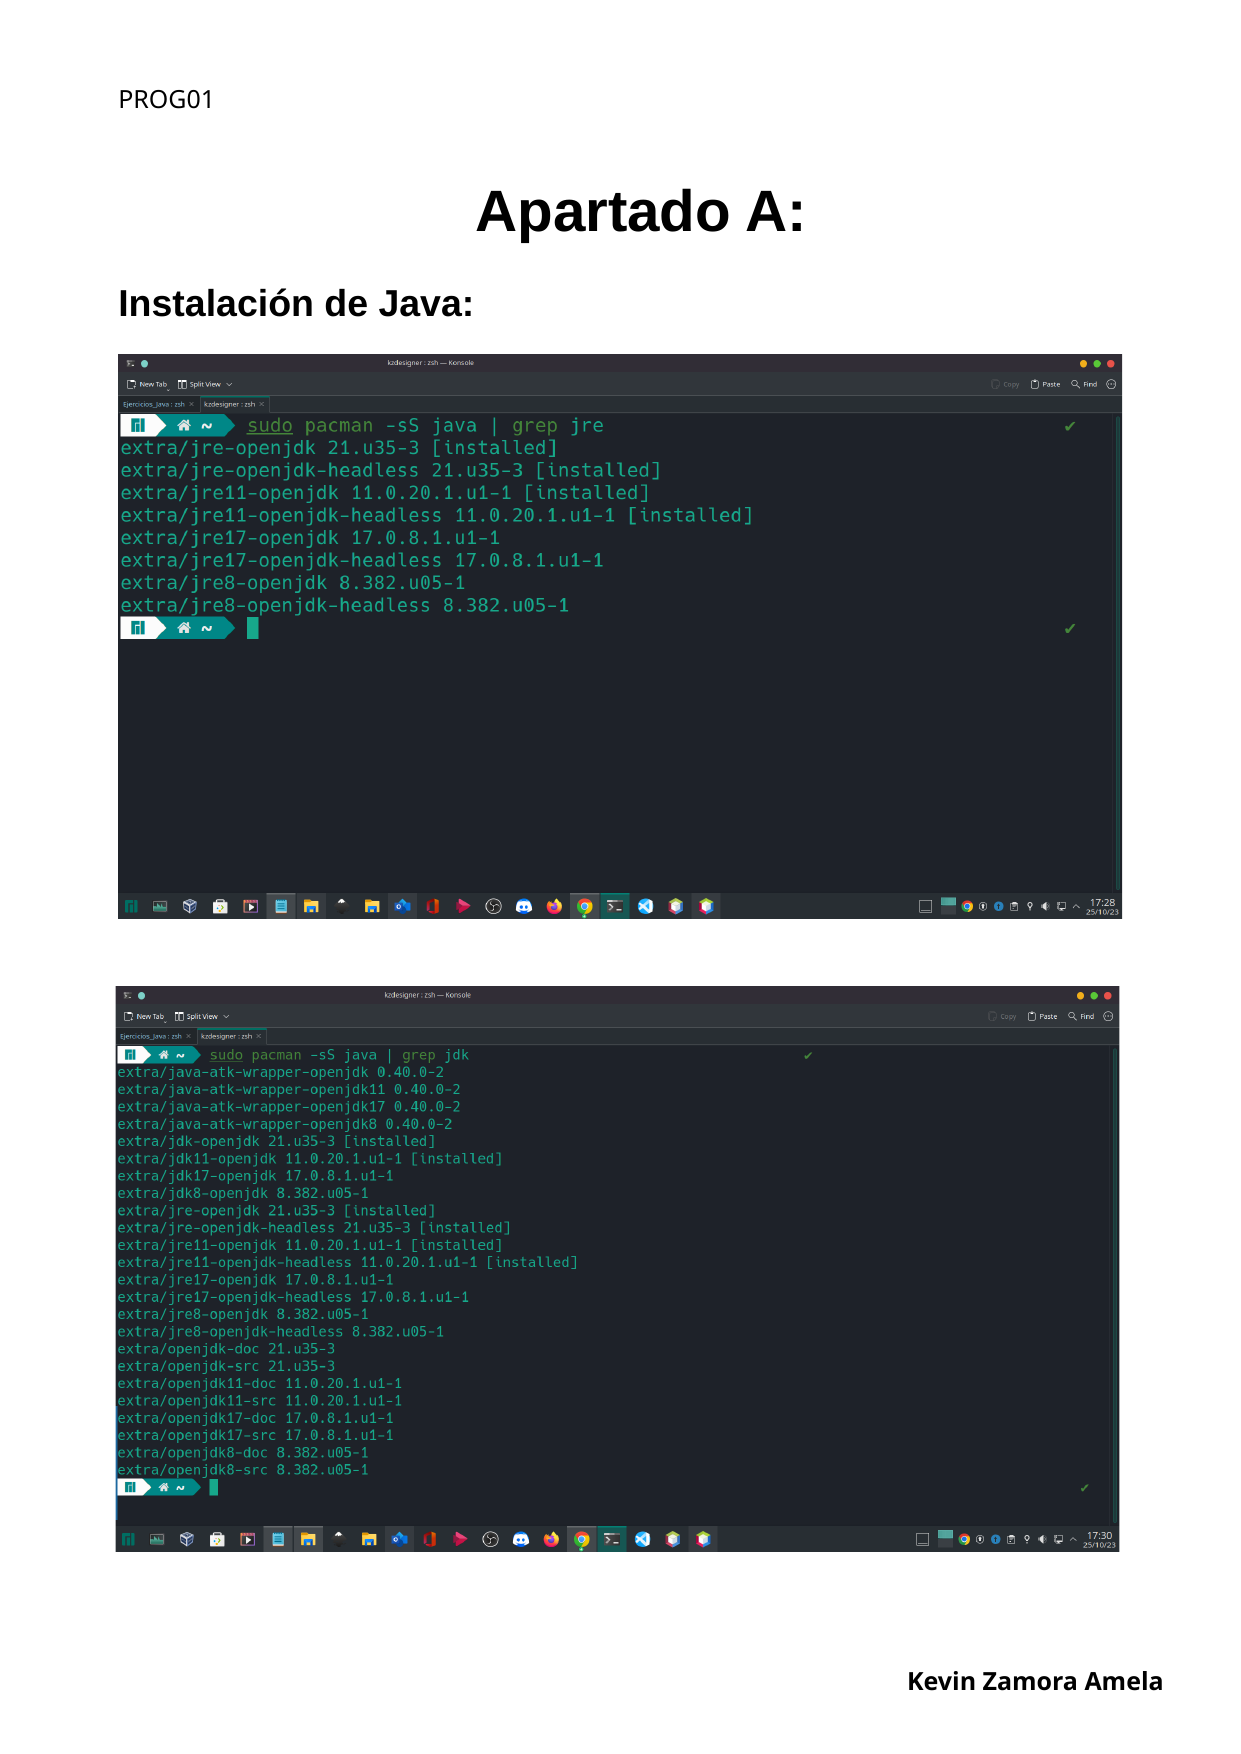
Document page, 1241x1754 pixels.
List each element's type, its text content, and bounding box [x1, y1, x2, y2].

subtitle Instalación de Java: [118, 281, 1164, 324]
title Apartado A: [118, 177, 1164, 244]
picture [115, 986, 1120, 1552]
picture [118, 354, 1123, 919]
